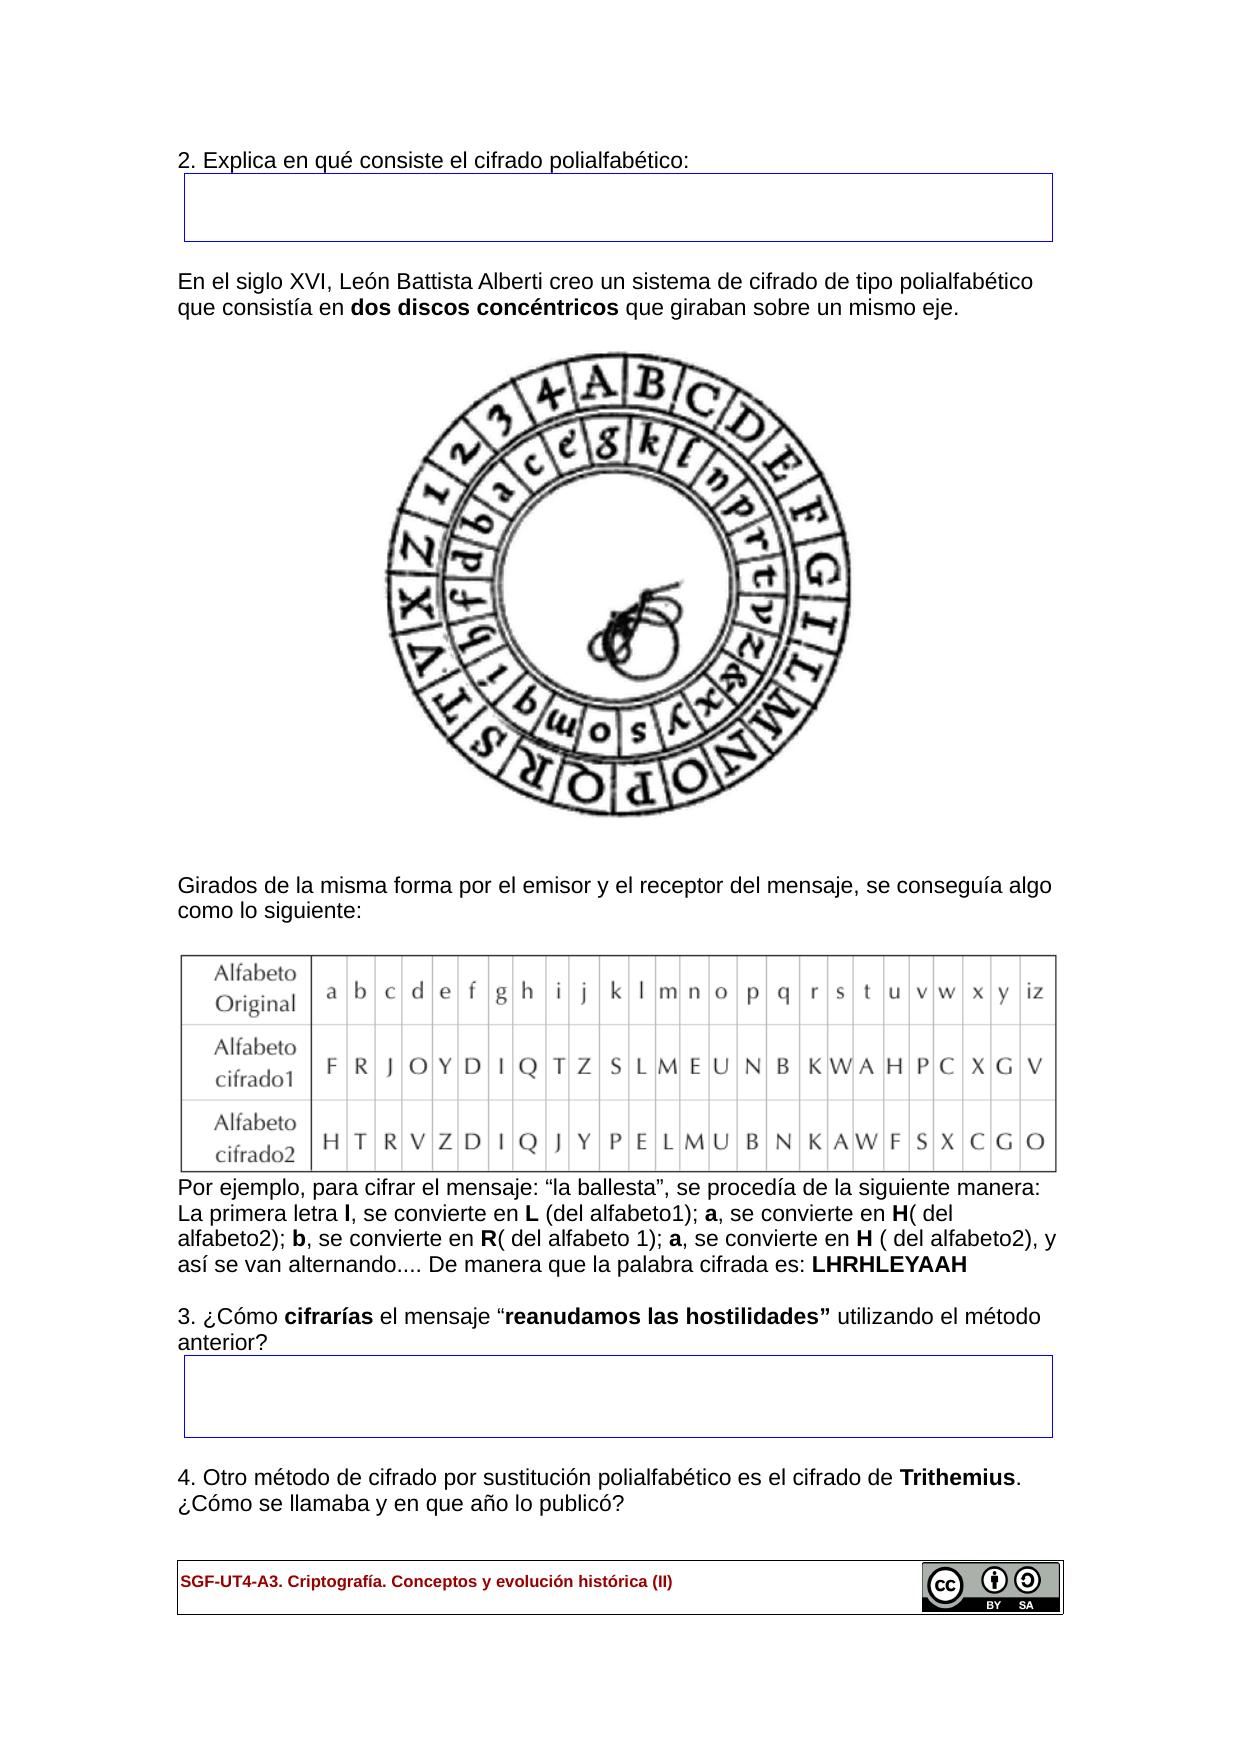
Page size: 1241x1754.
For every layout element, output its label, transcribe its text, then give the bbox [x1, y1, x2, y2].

picture [177, 950, 1063, 1175]
table_header [185, 1356, 1052, 1437]
picture [922, 1562, 1060, 1612]
picture [380, 346, 861, 819]
text La primera letra l, se convierte en L (del alfabeto1); a, se convierte en H( del alfabeto2); b, se convierte en R( del alfabeto 1); a, se convierte en H ( del alfabeto2), y así se van alternando.... De manera que la palabra cifrada es: LHRHLEYAAH [177, 1200, 1063, 1277]
table_header [185, 174, 1052, 241]
text En el siglo XVI, León Battista Alberti creo un sistema de cifrado de tipo polialfabético que consistía en dos discos concéntricos que giraban sobre un mismo eje. [177, 269, 1063, 320]
text Por ejemplo, para cifrar el mensaje: “la ballesta”, se procedía de la siguiente manera: [177, 1175, 1063, 1200]
text 2. Explica en qué consiste el cifrado polialfabético: [177, 148, 1063, 173]
text 4. Otro método de cifrado por sustitución polialfabético es el cifrado de Trithemius. ¿Cómo se llamaba y en que año lo publicó? [177, 1465, 1063, 1516]
text Girados de la misma forma por el emisor y el receptor del mensaje, se conseguía algo como lo siguiente: [177, 872, 1063, 924]
text 3. ¿Cómo cifrarías el mensaje “reanudamos las hostilidades” utilizando el método anterior? [177, 1304, 1063, 1355]
